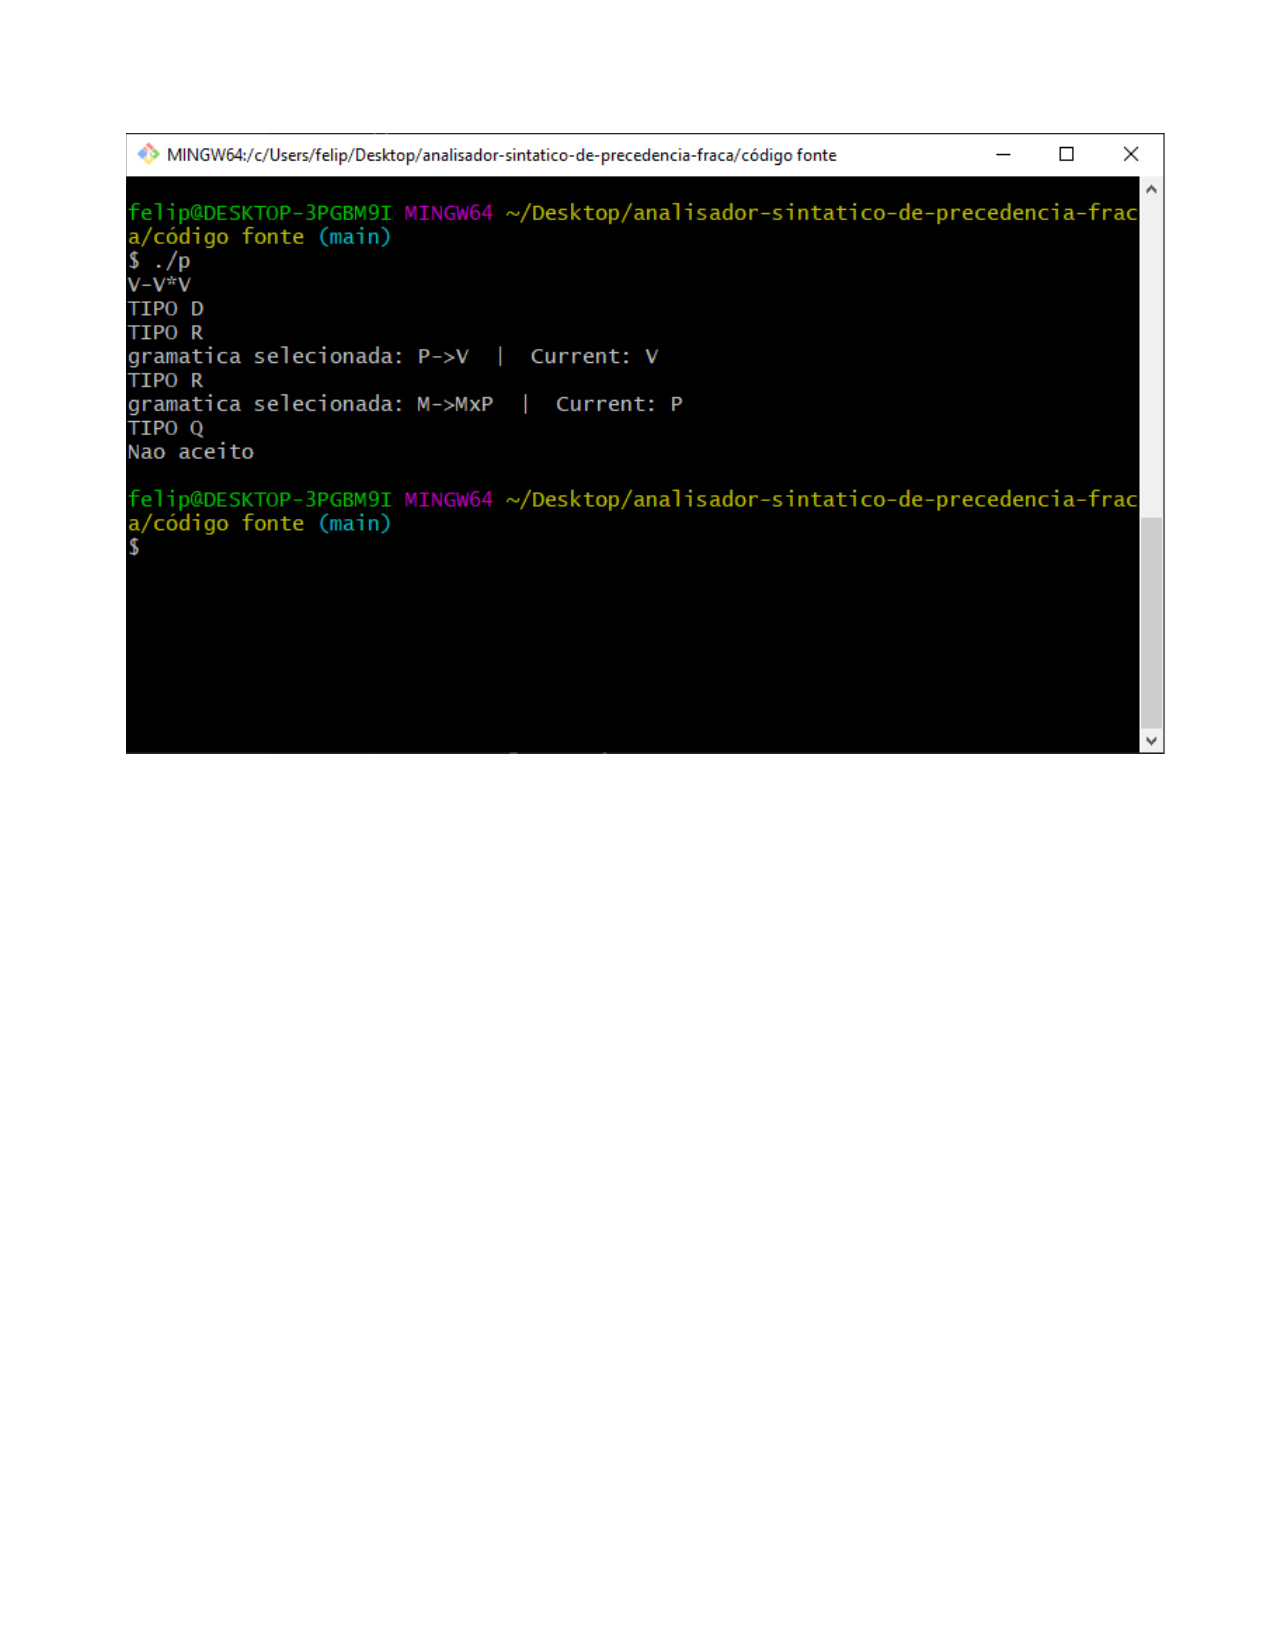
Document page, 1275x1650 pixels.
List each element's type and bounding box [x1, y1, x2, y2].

picture [126, 133, 1165, 754]
